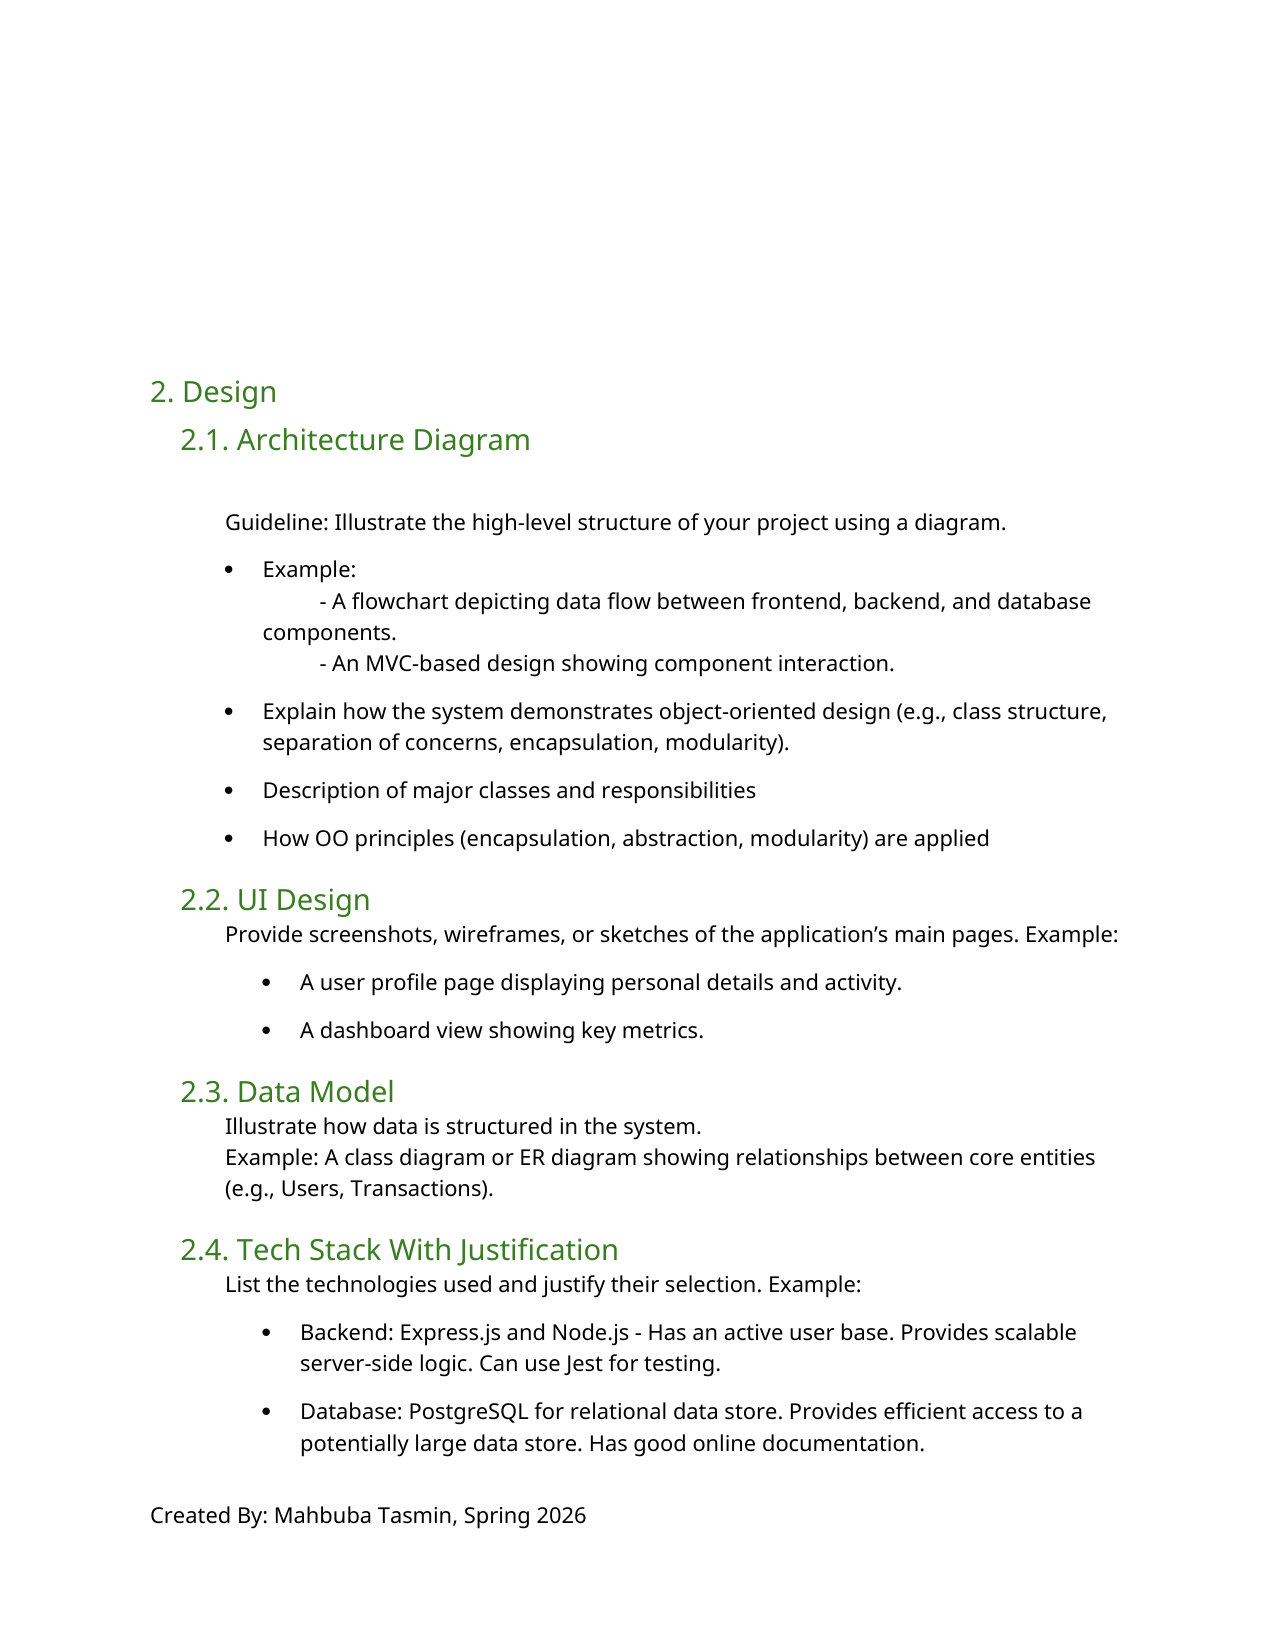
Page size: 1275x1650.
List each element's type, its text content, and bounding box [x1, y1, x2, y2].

text List the technologies used and justify their selection. Example: [225, 1269, 1125, 1299]
text Provide screenshots, wireframes, or sketches of the application’s main pages. Example: [150, 919, 1125, 949]
list A user profile page displaying personal details and activity. [262, 967, 1125, 997]
list A dashboard view showing key metrics. [262, 1015, 1125, 1045]
list Database: PostgreSQL for relational data store. Provides efficient access to a potentially large data store. Has good online documentation. [262, 1396, 1125, 1457]
text Guideline: Illustrate the high-level structure of your project using a diagram. [225, 506, 1125, 536]
subtitle 2.3. Data Model [150, 1071, 1125, 1111]
subtitle 2.4. Tech Stack With Justification [150, 1229, 1125, 1269]
text Illustrate how data is structured in the system. Example: A class diagram or ER diagram showing relationships between core entities (e.g., Users, Transactions). [225, 1111, 1125, 1203]
list Description of major classes and responsibilities [225, 775, 1125, 805]
subtitle 2.2. UI Design [150, 879, 1125, 919]
list Explain how the system demonstrates object-oriented design (e.g., class structure, separation of concerns, encapsulation, modularity). [225, 696, 1125, 757]
list Example: - A flowchart depicting data flow between frontend, backend, and database components. - An MVC-based design showing component interaction. [225, 554, 1125, 678]
subtitle 2.1. Architecture Diagram [150, 419, 1125, 458]
list How OO principles (encapsulation, abstraction, modularity) are applied [225, 823, 1125, 853]
list Backend: Express.js and Node.js - Has an active user base. Provides scalable server-side logic. Can use Jest for testing. [262, 1317, 1125, 1378]
subtitle 2. Design [150, 371, 1125, 411]
